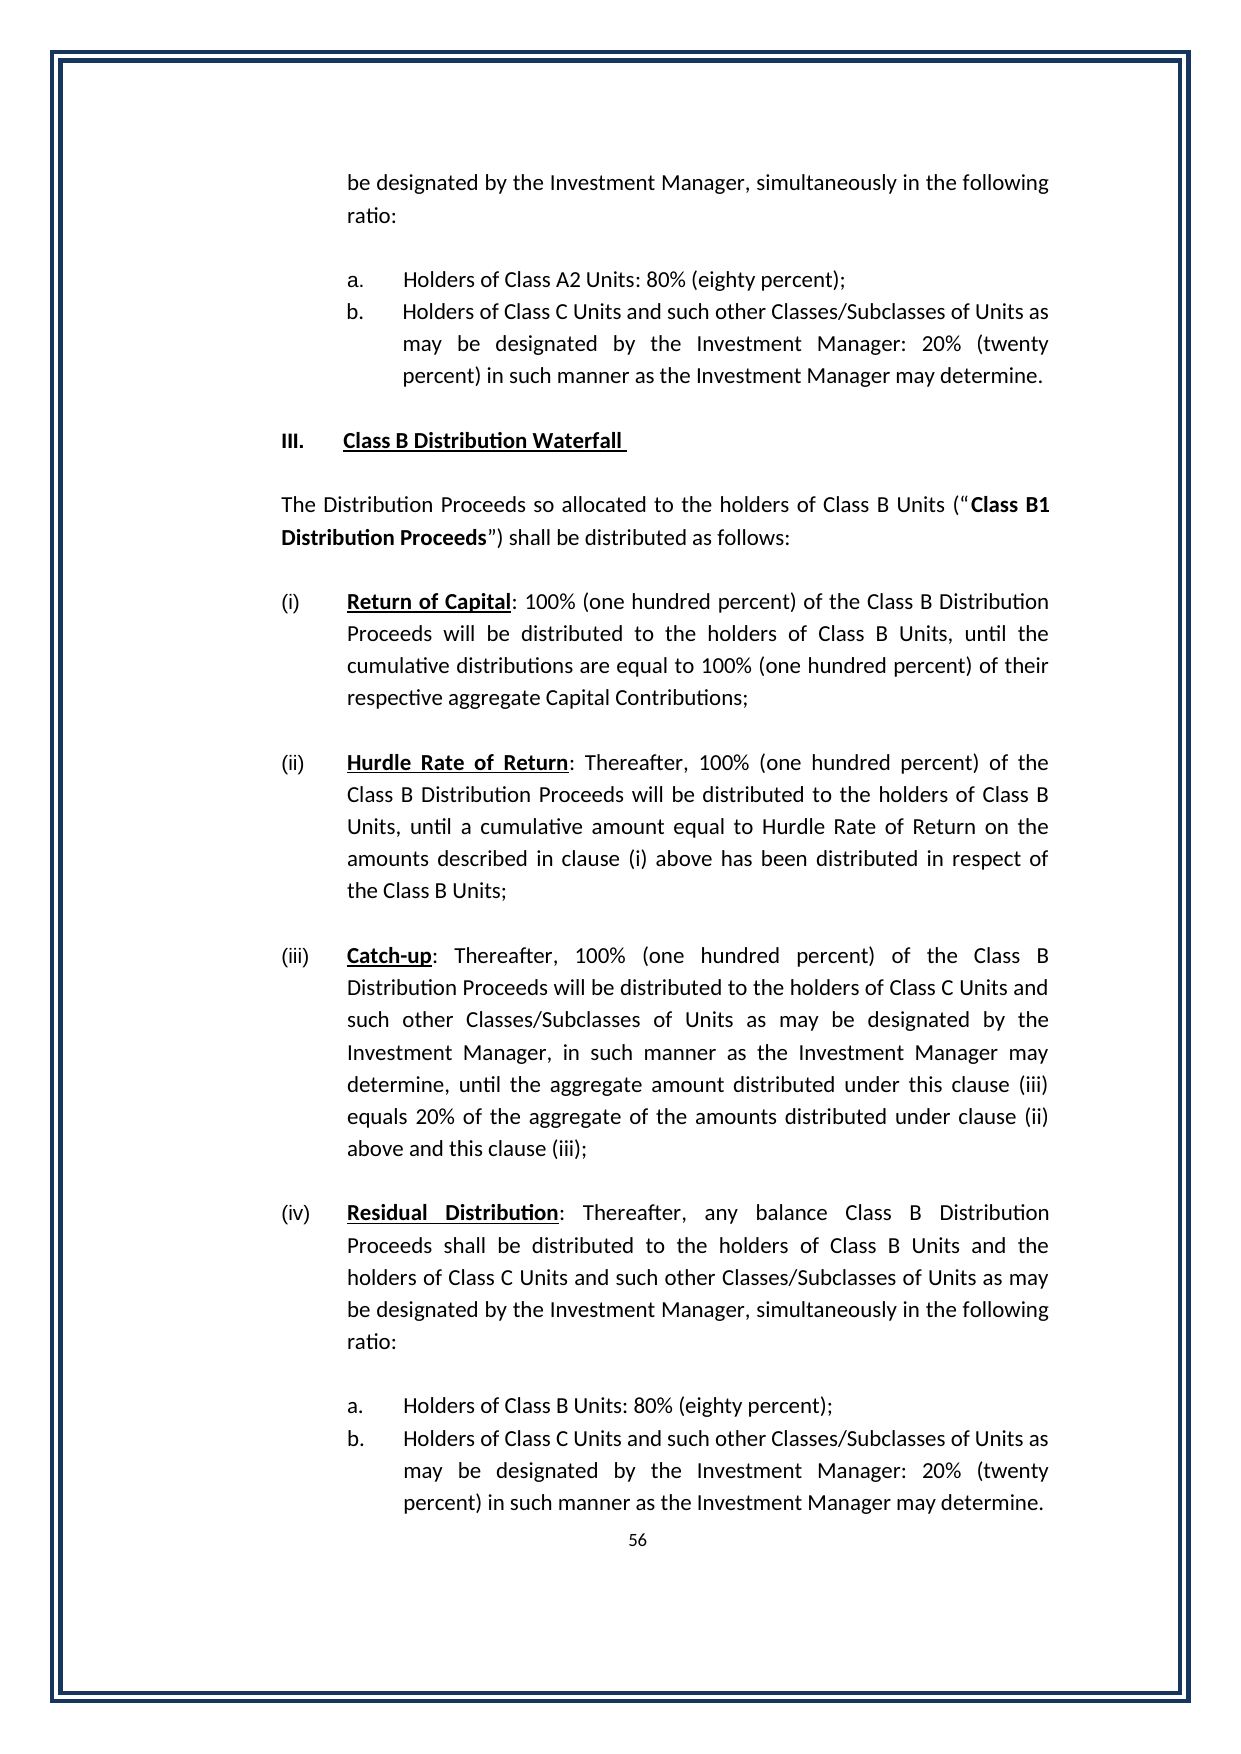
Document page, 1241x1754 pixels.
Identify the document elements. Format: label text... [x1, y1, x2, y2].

list Holders of Class A2 Units: 80% (eighty percent); [347, 265, 1050, 293]
list Class B Distribution Waterfall [281, 426, 1050, 454]
list Hurdle Rate of Return: Thereafter, 100% (one hundred percent) of the Class B Distribution Proceeds will be distributed to the holders of Class B Units, until a cumulative amount equal to Hurdle Rate of Return on the amounts described in clause (i) above has been distributed in respect of the Class B Units; [281, 748, 1050, 905]
list Holders of Class B Units: 80% (eighty percent); [347, 1392, 1050, 1420]
list Return of Capital: 100% (one hundred percent) of the Class B Distribution Proceeds will be distributed to the holders of Class B Units, until the cumulative distributions are equal to 100% (one hundred percent) of their respective aggregate Capital Contributions; [281, 587, 1050, 712]
list be designated by the Investment Manager, simultaneously in the following ratio: [281, 168, 1050, 229]
list Holders of Class C Units and such other Classes/Subclasses of Units as may be designated by the Investment Manager: 20% (twenty percent) in such manner as the Investment Manager may determine. [347, 1424, 1050, 1516]
list Catch-up: Thereafter, 100% (one hundred percent) of the Class B Distribution Proceeds will be distributed to the holders of Class C Units and such other Classes/Subclasses of Units as may be designated by the Investment Manager, in such manner as the Investment Manager may determine, until the aggregate amount distributed under this clause (iii) equals 20% of the aggregate of the amounts distributed under clause (ii) above and this clause (iii); [281, 941, 1050, 1162]
text The Distribution Proceeds so allocated to the holders of Class B Units (“Class B1 Distribution Proceeds”) shall be distributed as follows: [281, 490, 1050, 551]
list Holders of Class C Units and such other Classes/Subclasses of Units as may be designated by the Investment Manager: 20% (twenty percent) in such manner as the Investment Manager may determine. [346, 297, 1050, 390]
list Residual Distribution: Thereafter, any balance Class B Distribution Proceeds shall be distributed to the holders of Class B Units and the holders of Class C Units and such other Classes/Subclasses of Units as may be designated by the Investment Manager, simultaneously in the following ratio: [281, 1198, 1050, 1355]
